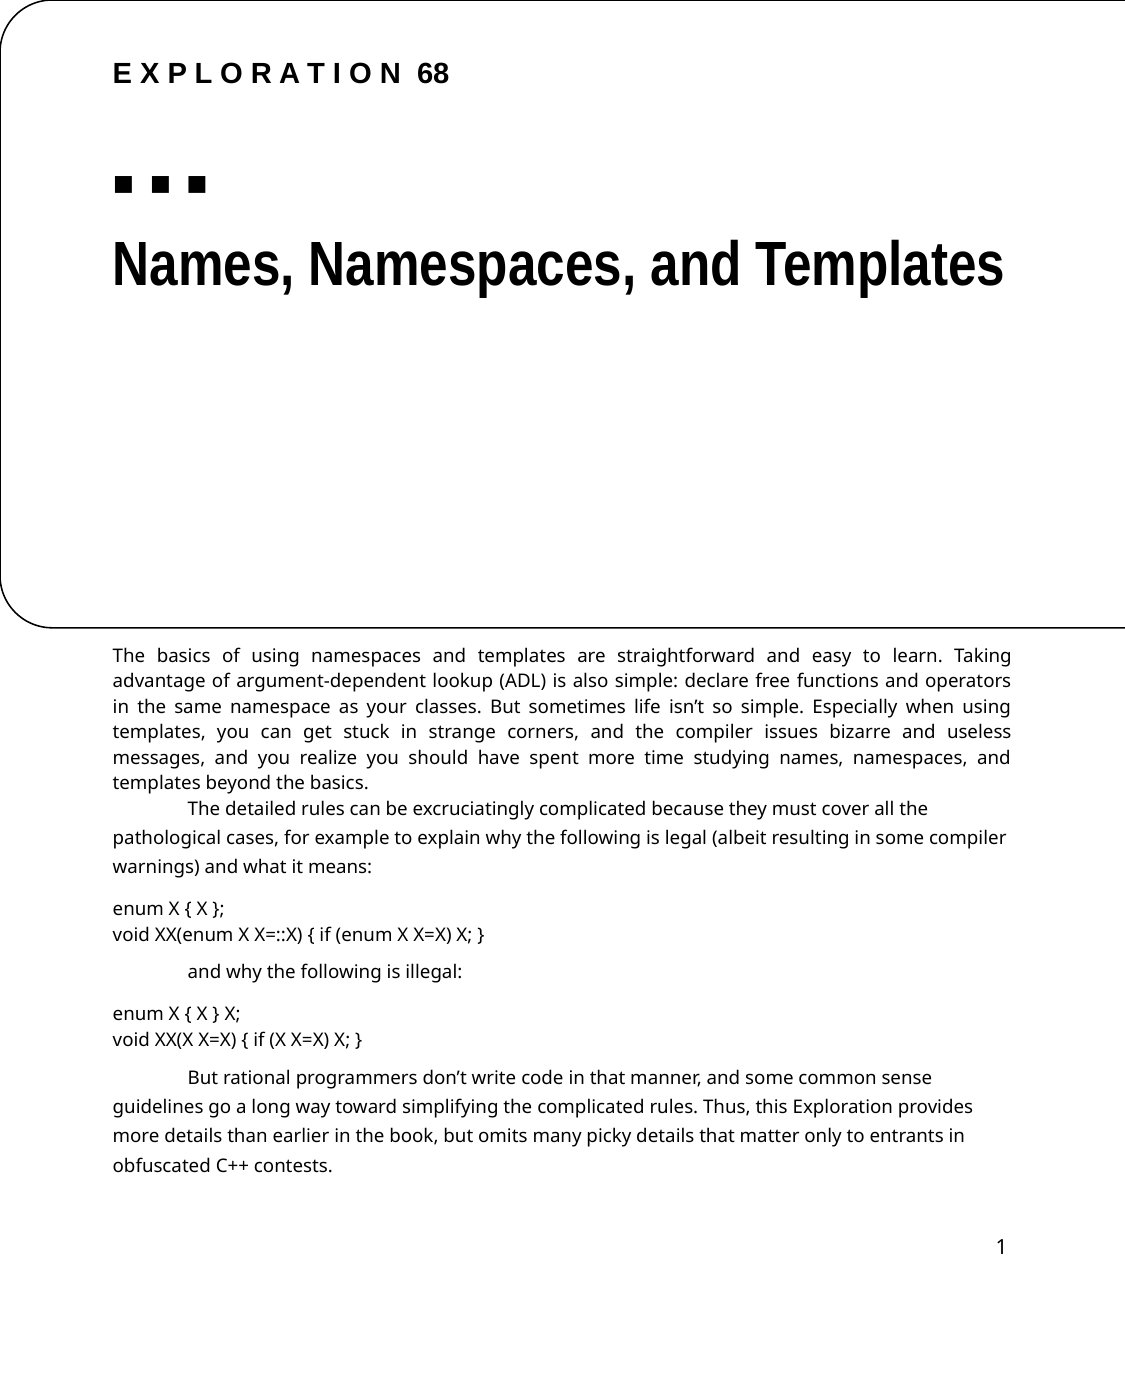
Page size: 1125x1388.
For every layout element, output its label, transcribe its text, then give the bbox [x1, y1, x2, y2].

text enum X { X } X; [112, 1001, 1012, 1026]
title Names, Namespaces, and Templates [112, 227, 1012, 299]
text The basics of using namespaces and templates are straightforward and easy to learn. Taking advantage of argument-dependent lookup (ADL) is also simple: declare free functions and operators in the same namespace as your classes. But sometimes life isn’t so simple. Especially when using templates, you can get stuck in strange corners, and the compiler issues bizarre and useless messages, and you realize you should have spent more time studying names, namespaces, and templates beyond the basics. [112, 642, 1012, 795]
text The detailed rules can be excruciatingly complicated because they must cover all the pathological cases, for example to explain why the following is legal (albeit resulting in some compiler warnings) and what it means: [112, 795, 1012, 879]
text void XX(X X=X) { if (X X=X) X; } [112, 1026, 1012, 1052]
text and why the following is illegal: [112, 959, 1012, 984]
text void XX(enum X X=::X) { if (enum X X=X) X; } [112, 921, 1012, 946]
text enum X { X }; [112, 895, 1012, 921]
text But rational programmers don’t write code in that manner, and some common sense guidelines go a long way toward simplifying the complicated rules. Thus, this Exploration provides more details than earlier in the book, but omits many picky details that matter only to entrants in obfuscated C++ contests. [112, 1064, 1012, 1177]
